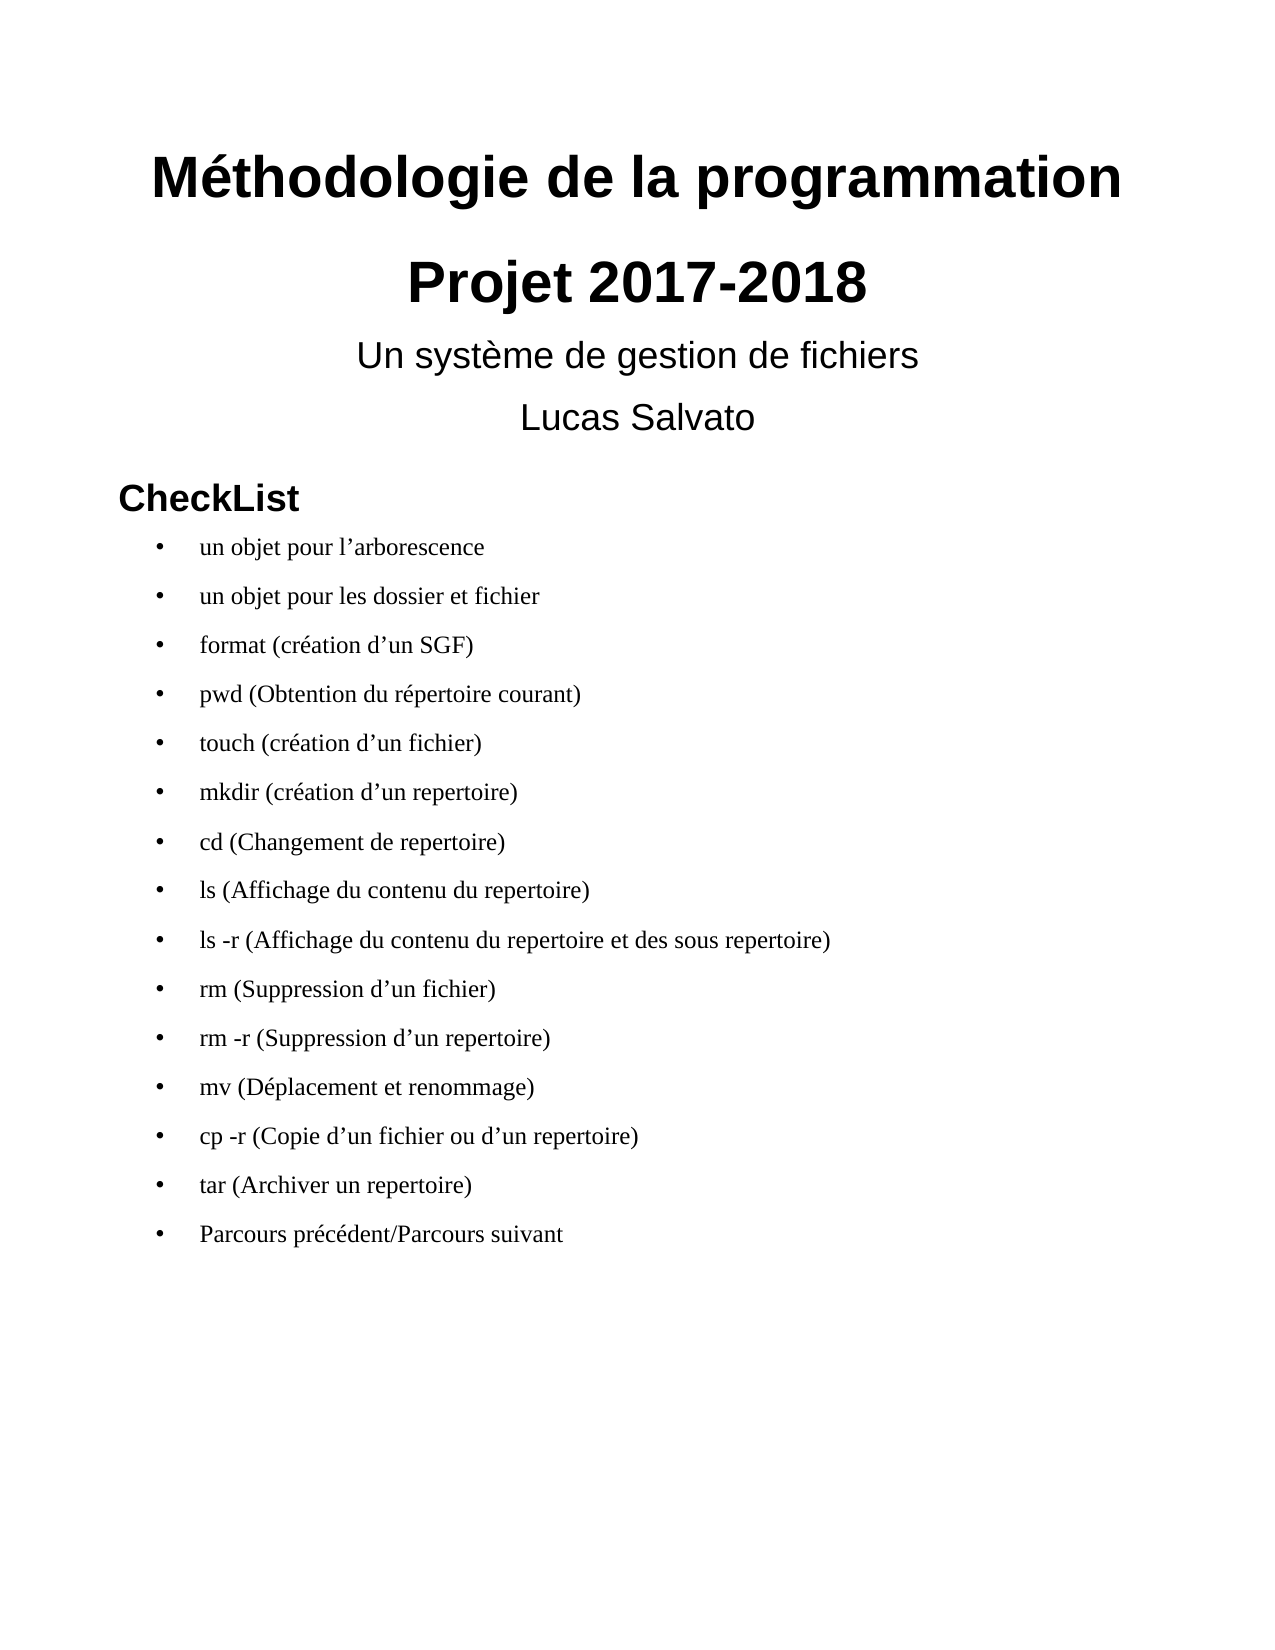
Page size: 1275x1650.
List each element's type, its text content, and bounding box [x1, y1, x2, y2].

list rm (Suppression d’un fichier) [156, 974, 1157, 1002]
list ls -r (Affichage du contenu du repertoire et des sous repertoire) [156, 925, 1157, 953]
list tar (Archiver un repertoire) [156, 1170, 1157, 1199]
list rm -r (Suppression d’un repertoire) [156, 1023, 1157, 1052]
list un objet pour l’arborescence [156, 532, 1157, 561]
list cp -r (Copie d’un fichier ou d’un repertoire) [156, 1121, 1157, 1150]
title Projet 2017-2018 [118, 248, 1157, 315]
title Méthodologie de la programmation [118, 143, 1157, 210]
list Parcours précédent/Parcours suivant [156, 1219, 1157, 1248]
list mkdir (création d’un repertoire) [156, 777, 1157, 806]
subtitle Lucas Salvato [118, 395, 1157, 438]
subtitle Un système de gestion de fichiers [118, 333, 1157, 377]
list touch (création d’un fichier) [156, 728, 1157, 757]
subtitle CheckList [118, 476, 1157, 520]
list ls (Affichage du contenu du repertoire) [156, 876, 1157, 904]
list mv (Déplacement et renommage) [156, 1072, 1157, 1101]
list pwd (Obtention du répertoire courant) [156, 679, 1157, 708]
list format (création d’un SGF) [156, 630, 1157, 659]
list un objet pour les dossier et fichier [156, 581, 1157, 610]
list cd (Changement de repertoire) [156, 827, 1157, 855]
